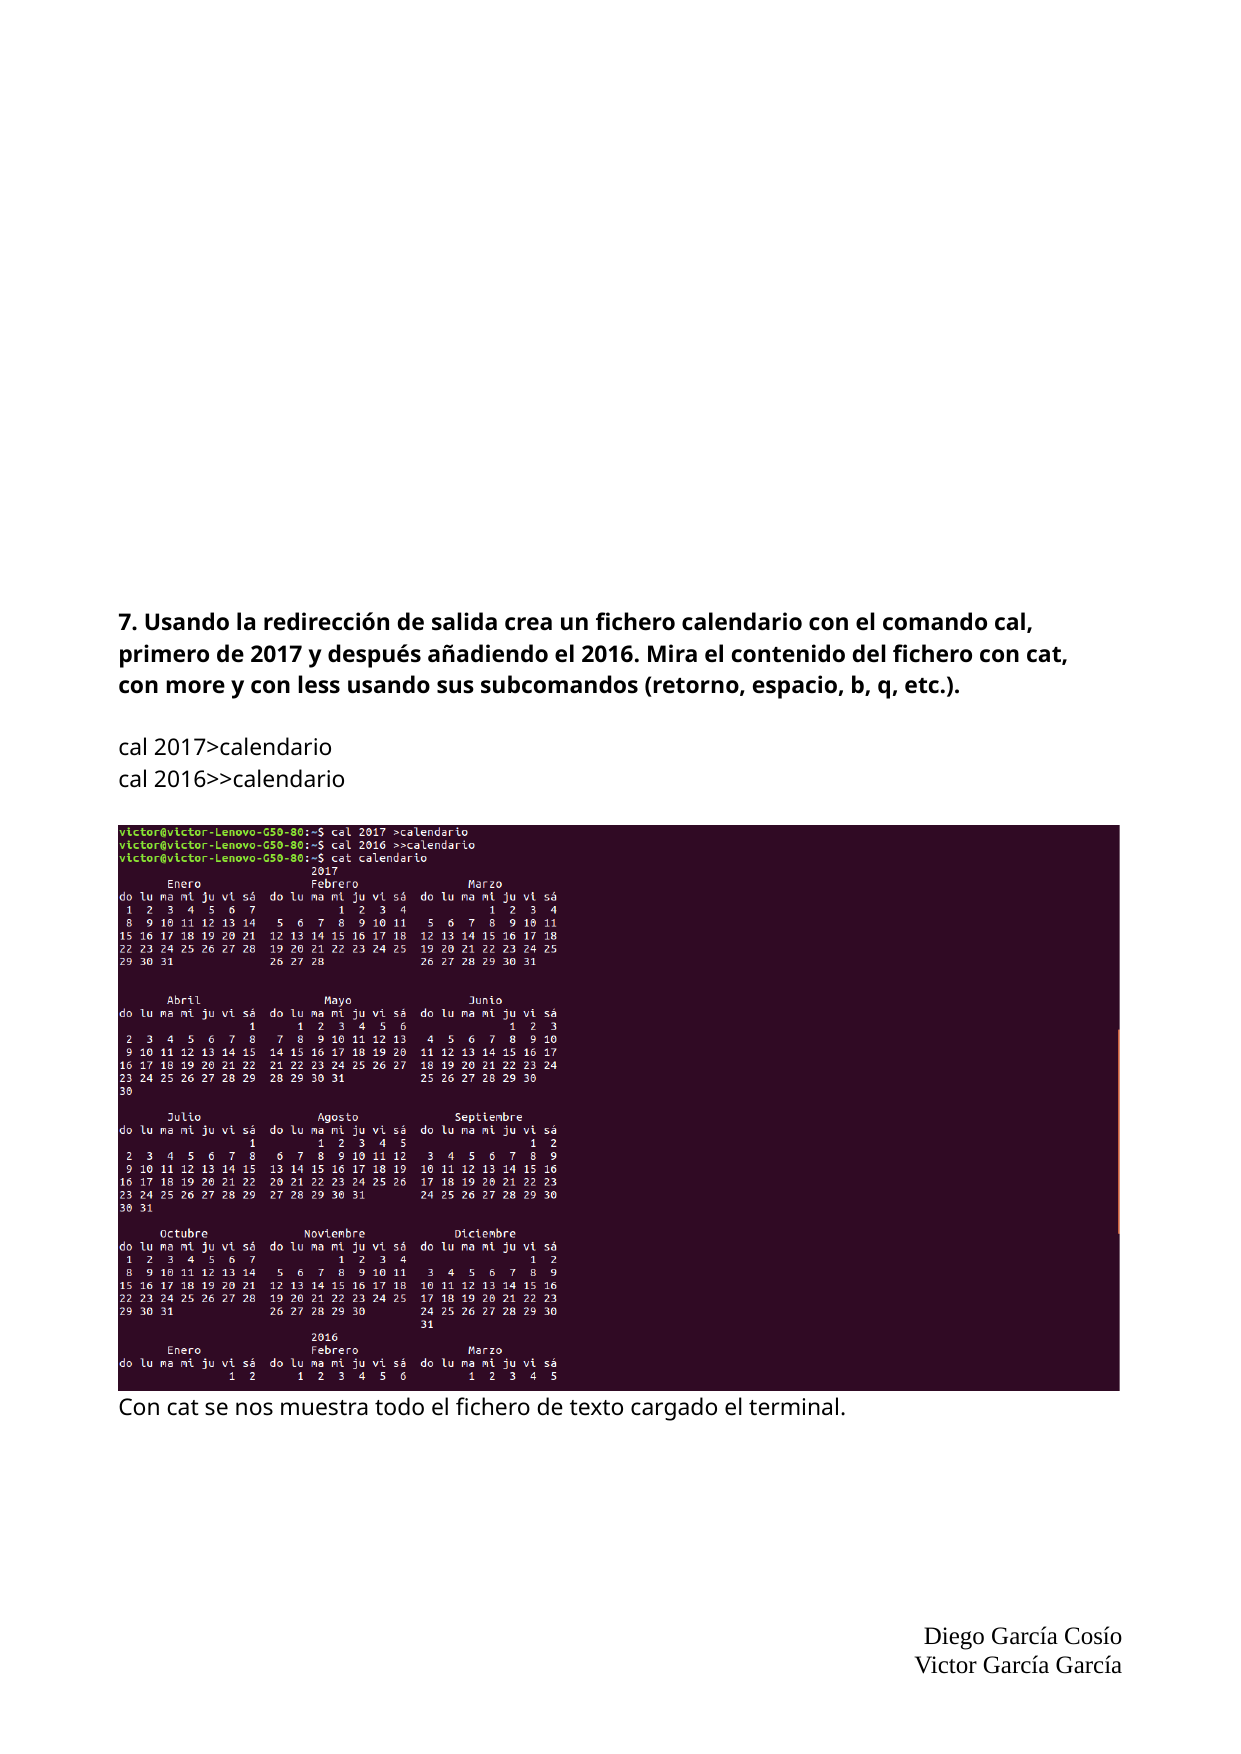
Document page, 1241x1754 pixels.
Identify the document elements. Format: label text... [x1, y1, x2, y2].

text con more y con less usando sus subcomandos (retorno, espacio, b, q, etc.). [118, 669, 1122, 700]
text cal 2017>calendario [118, 731, 1122, 762]
text 7. Usando la redirección de salida crea un fichero calendario con el comando cal, [118, 606, 1122, 637]
text primero de 2017 y después añadiendo el 2016. Mira el contenido del fichero con cat, [118, 637, 1122, 669]
text cal 2016>>calendario [118, 762, 1122, 794]
text Con cat se nos muestra todo el fichero de texto cargado el terminal. [118, 1391, 1122, 1422]
